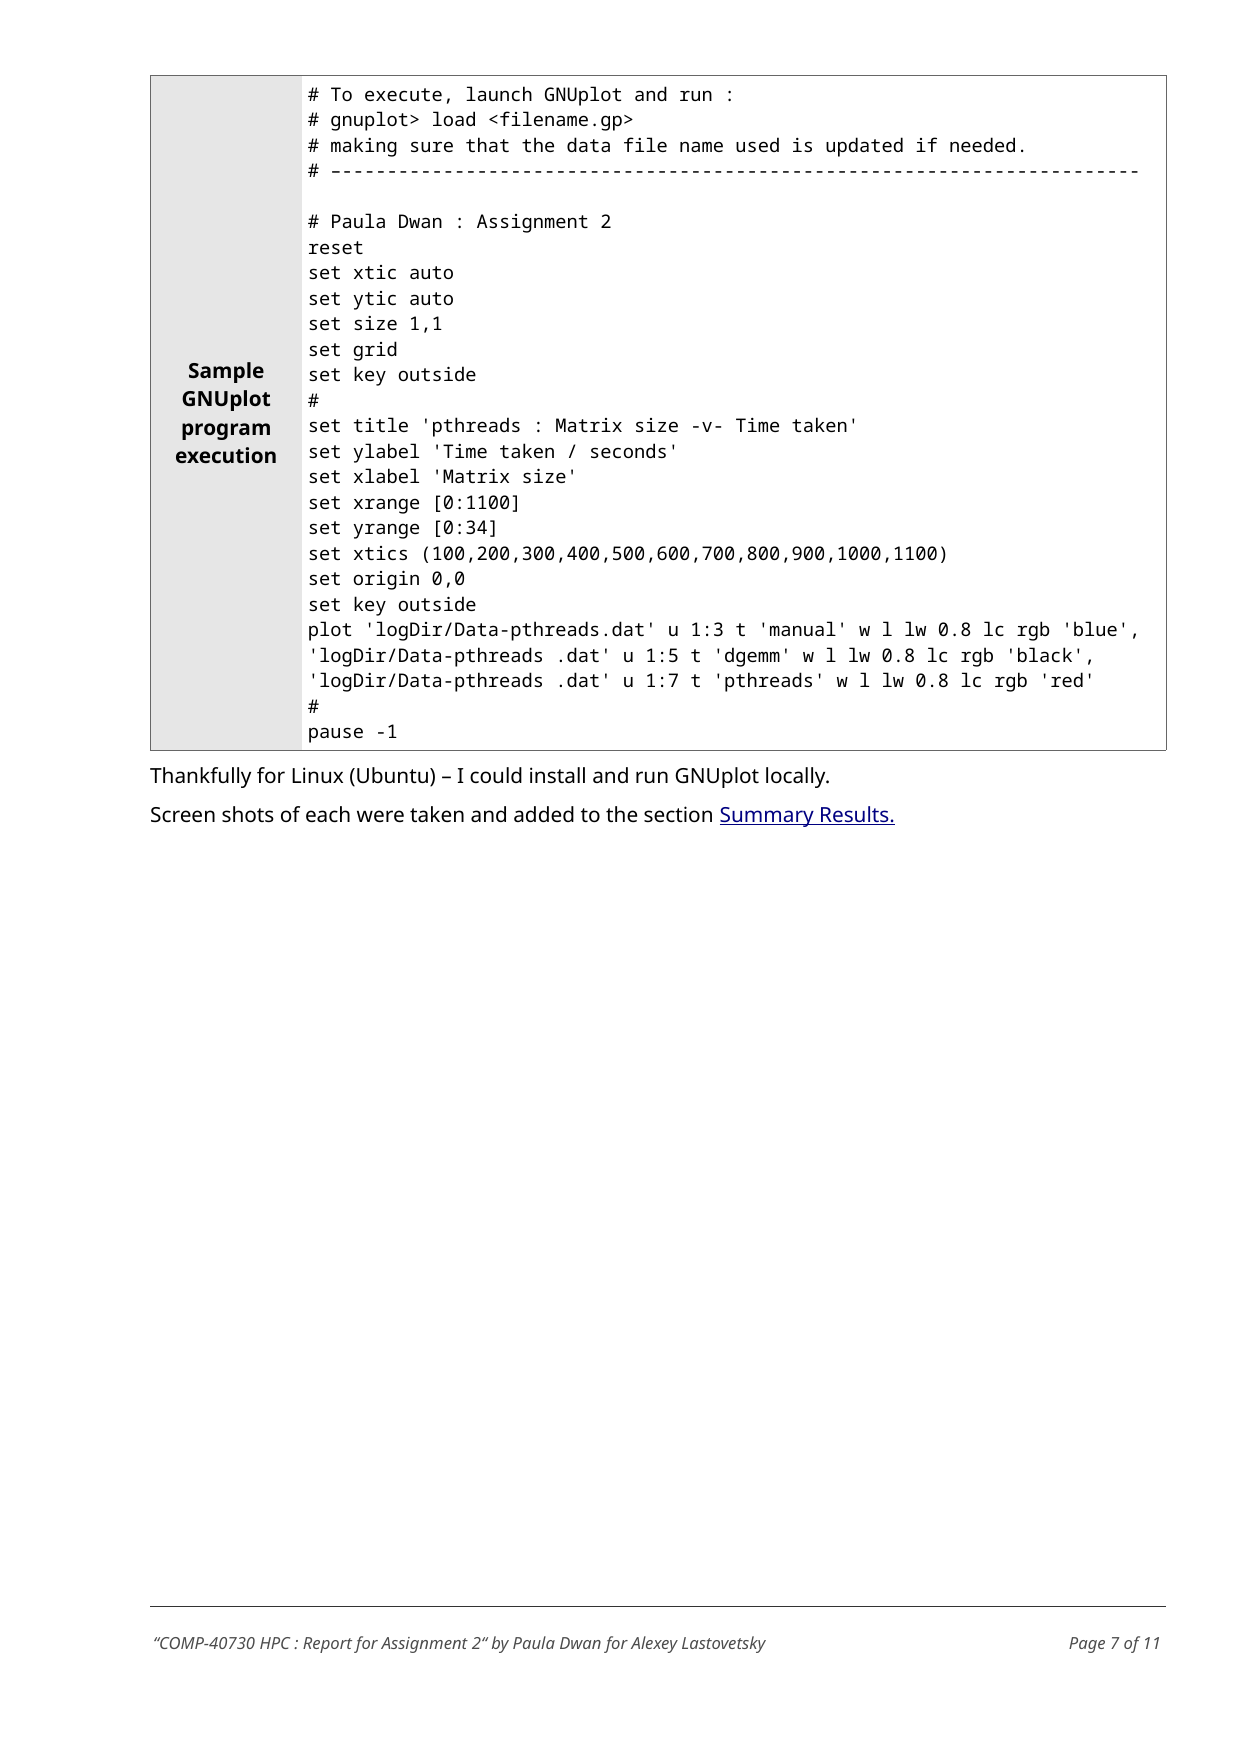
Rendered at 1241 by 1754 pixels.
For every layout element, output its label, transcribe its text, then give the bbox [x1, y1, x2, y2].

table_header # To execute, launch GNUplot and run : # gnuplot> load <filename.gp> # making sure that the data file name used is updated if needed. # –----------------------------------------------------------------------- # Paula Dwan : Assignment 2 reset set xtic auto set ytic auto set size 1,1 set grid set key outside # set title 'pthreads : Matrix size -v- Time taken' set ylabel 'Time taken / seconds' set xlabel 'Matrix size' set xrange [0:1100] set yrange [0:34] set xtics (100,200,300,400,500,600,700,800,900,1000,1100) set origin 0,0 set key outside plot 'logDir/Data-pthreads.dat' u 1:3 t 'manual' w l lw 0.8 lc rgb 'blue', 'logDir/Data-pthreads .dat' u 1:5 t 'dgemm' w l lw 0.8 lc rgb 'black', 'logDir/Data-pthreads .dat' u 1:7 t 'pthreads' w l lw 0.8 lc rgb 'red' # pause -1 [302, 76, 1166, 750]
table_header Sample GNUplot program execution [151, 76, 302, 750]
text Thankfully for Linux (Ubuntu) – I could install and run GNUplot locally. [150, 761, 1166, 789]
text Screen shots of each were taken and added to the section Summary Results. [150, 800, 1166, 828]
